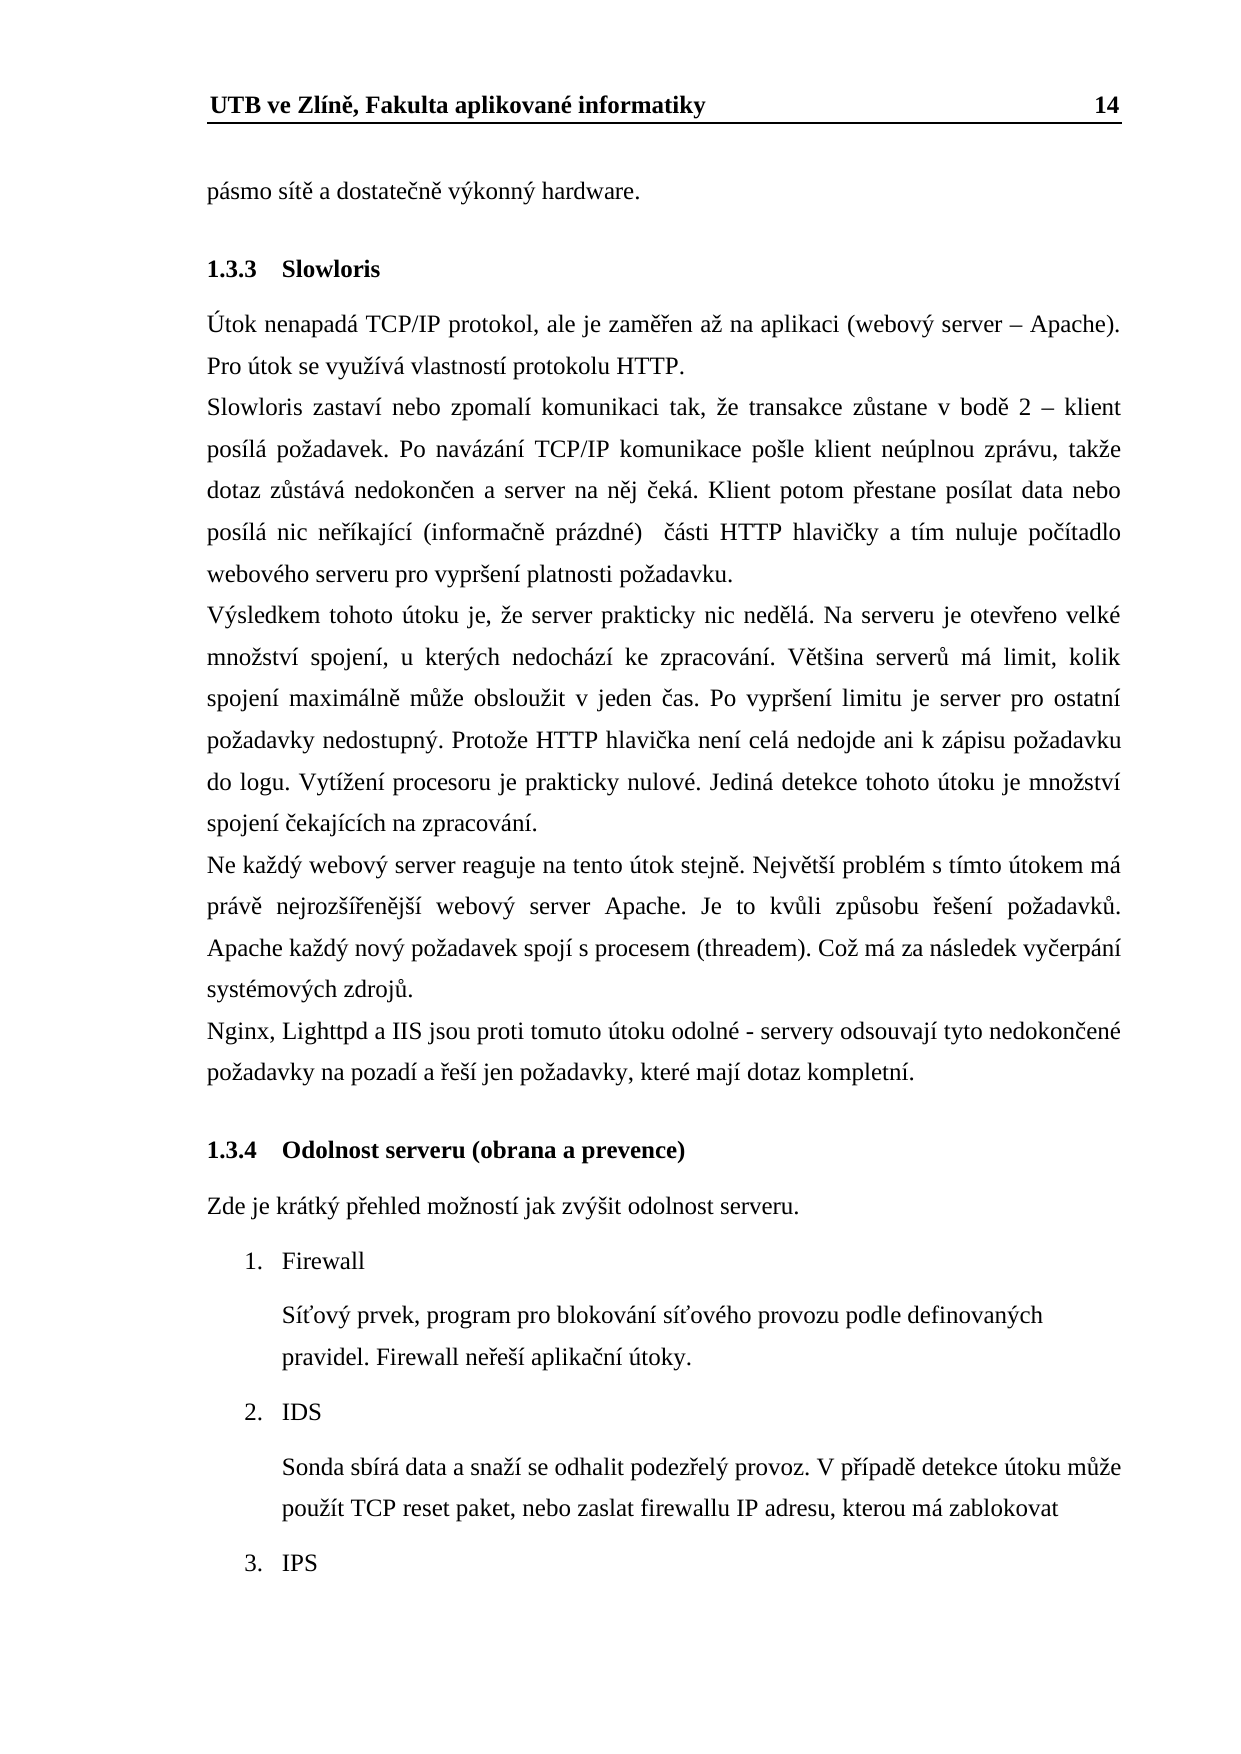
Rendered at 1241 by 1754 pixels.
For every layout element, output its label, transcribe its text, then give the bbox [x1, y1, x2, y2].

subtitle Odolnost serveru (obrana a prevence) [207, 1136, 1122, 1164]
text Zde je krátký přehled možností jak zvýšit odolnost serveru. [207, 1192, 1122, 1219]
text Nginx, Lighttpd a IIS jsou proti tomuto útoku odolné - servery odsouvají tyto nedokončené požadavky na pozadí a řeší jen požadavky, které mají dotaz kompletní. [207, 1017, 1122, 1086]
text Výsledkem tohoto útoku je, že server prakticky nic nedělá. Na serveru je otevřeno velké množství spojení, u kterých nedochází ke zpracování. Většina serverů má limit, kolik spojení maximálně může obsloužit v jeden čas. Po vypršení limitu je server pro ostatní požadavky nedostupný. Protože HTTP hlavička není celá nedojde ani k zápisu požadavku do logu. Vytížení procesoru je prakticky nulové. Jediná detekce tohoto útoku je množství spojení čekajících na zpracování. [207, 601, 1122, 837]
list Sonda sbírá data a snaží se odhalit podezřelý provoz. V případě detekce útoku může použít TCP reset paket, nebo zaslat firewallu IP adresu, kterou má zablokovat [244, 1453, 1122, 1522]
text Útok nenapadá TCP/IP protokol, ale je zaměřen až na aplikaci (webový server – Apache). Pro útok se využívá vlastností protokolu HTTP. [207, 310, 1122, 380]
text Ne každý webový server reaguje na tento útok stejně. Největší problém s tímto útokem má právě nejrozšířenější webový server Apache. Je to kvůli způsobu řešení požadavků. Apache každý nový požadavek spojí s procesem (threadem). Což má za následek vyčerpání systémových zdrojů. [207, 851, 1122, 1003]
text Slowloris zastaví nebo zpomalí komunikaci tak, že transakce zůstane v bodě 2 – klient posílá požadavek. Po navázání TCP/IP komunikace pošle klient neúplnou zprávu, takže dotaz zůstává nedokončen a server na něj čeká. Klient potom přestane posílat data nebo posílá nic neříkající (informačně prázdné) části HTTP hlavičky a tím nuluje počítadlo webového serveru pro vypršení platnosti požadavku. [207, 393, 1122, 587]
list Firewall [244, 1247, 1122, 1274]
list Síťový prvek, program pro blokování síťového provozu podle definovaných pravidel. Firewall neřeší aplikační útoky. [244, 1302, 1122, 1371]
list IDS [244, 1398, 1122, 1426]
list IPS [244, 1549, 1122, 1577]
subtitle Slowloris [207, 255, 1122, 283]
text pásmo sítě a dostatečně výkonný hardware. [207, 177, 1122, 205]
